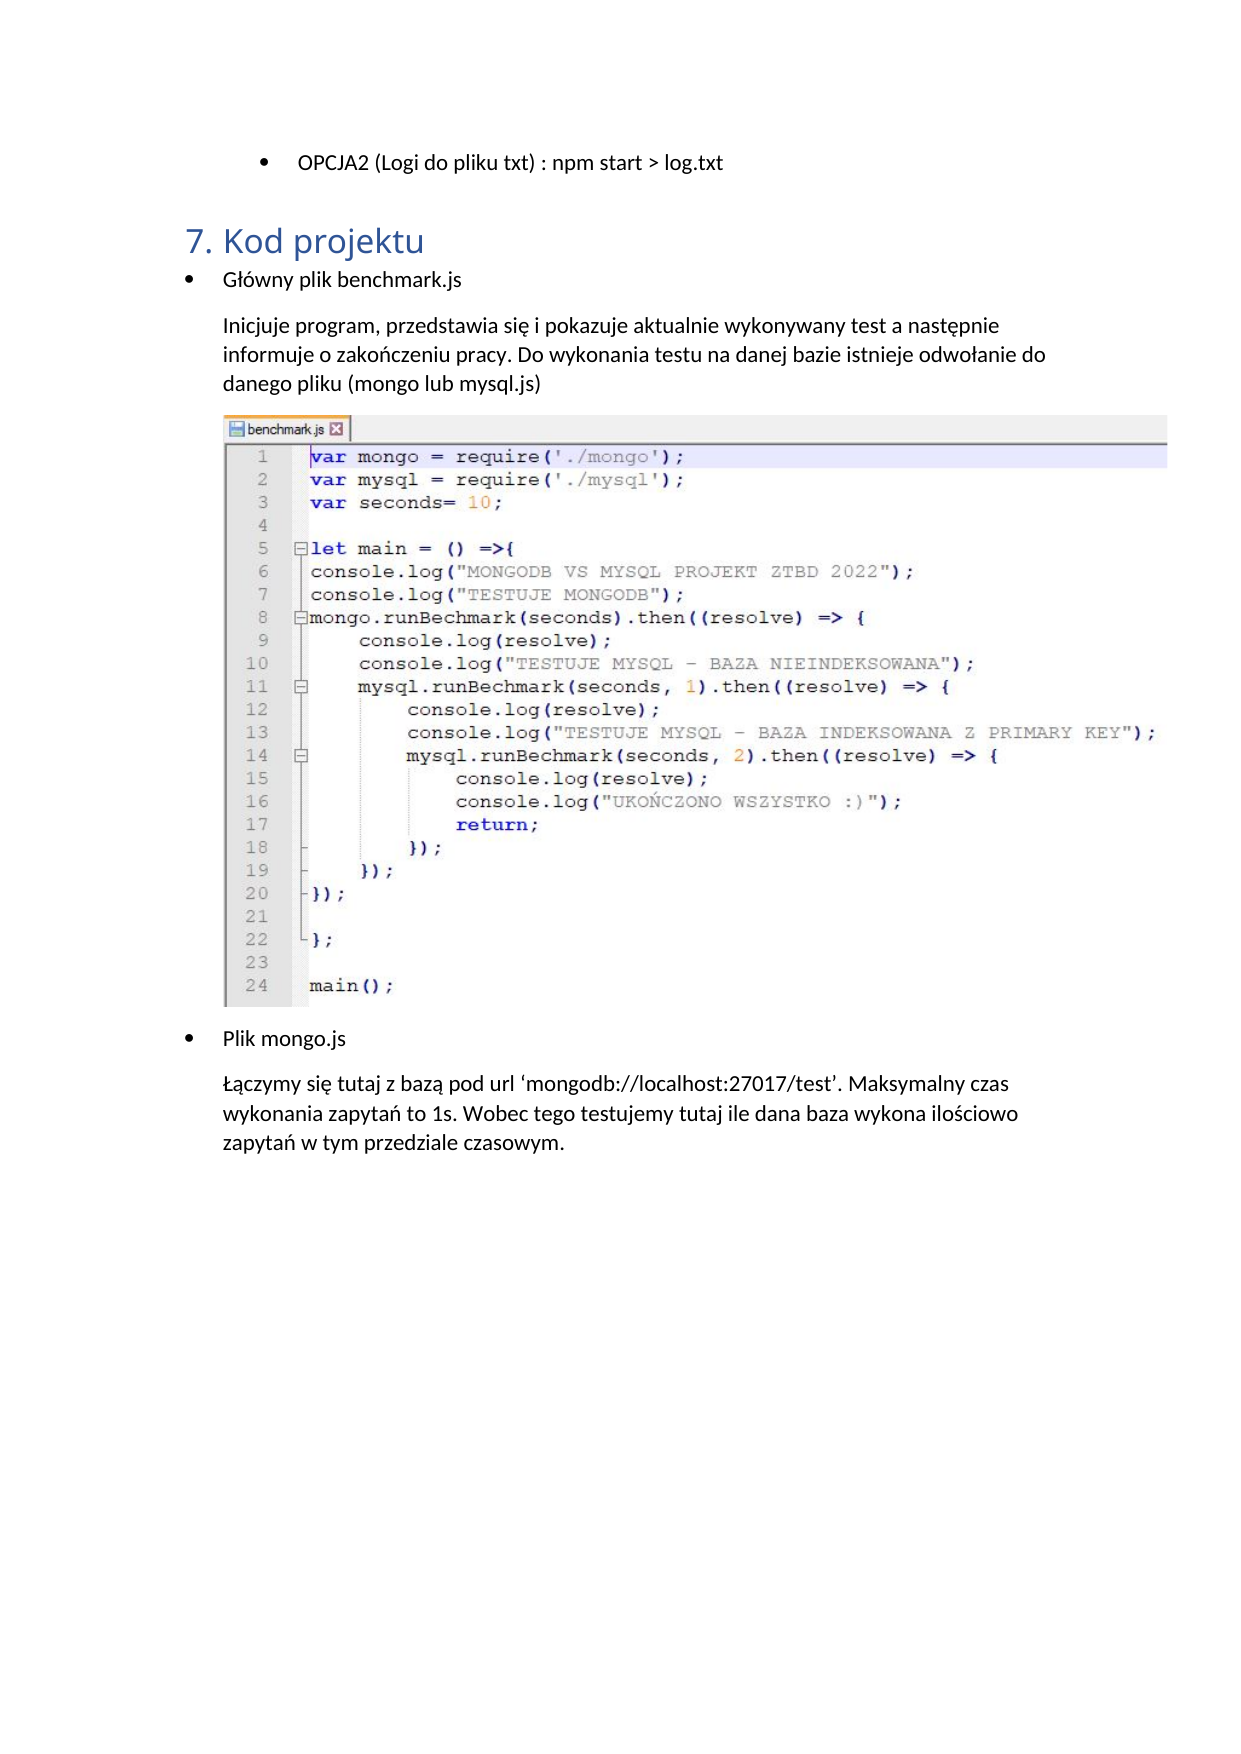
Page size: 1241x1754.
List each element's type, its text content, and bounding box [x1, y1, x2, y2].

list Plik mongo.js [185, 1024, 1093, 1052]
list Łączymy się tutaj z bazą pod url ‘mongodb://localhost:27017/test’. Maksymalny czas wykonania zapytań to 1s. Wobec tego testujemy tutaj ile dana baza wykona ilościowo zapytań w tym przedziale czasowym. [223, 1069, 1093, 1156]
subtitle Kod projektu [185, 218, 1093, 264]
list Inicjuje program, przedstawia się i pokazuje aktualnie wykonywany test a następnie informuje o zakończeniu pracy. Do wykonania testu na danej bazie istnieje odwołanie do danego pliku (mongo lub mysql.js) [223, 311, 1093, 397]
list Główny plik benchmark.js [185, 266, 1093, 293]
list OPCJA2 (Logi do pliku txt) : npm start > log.txt [260, 148, 1093, 176]
